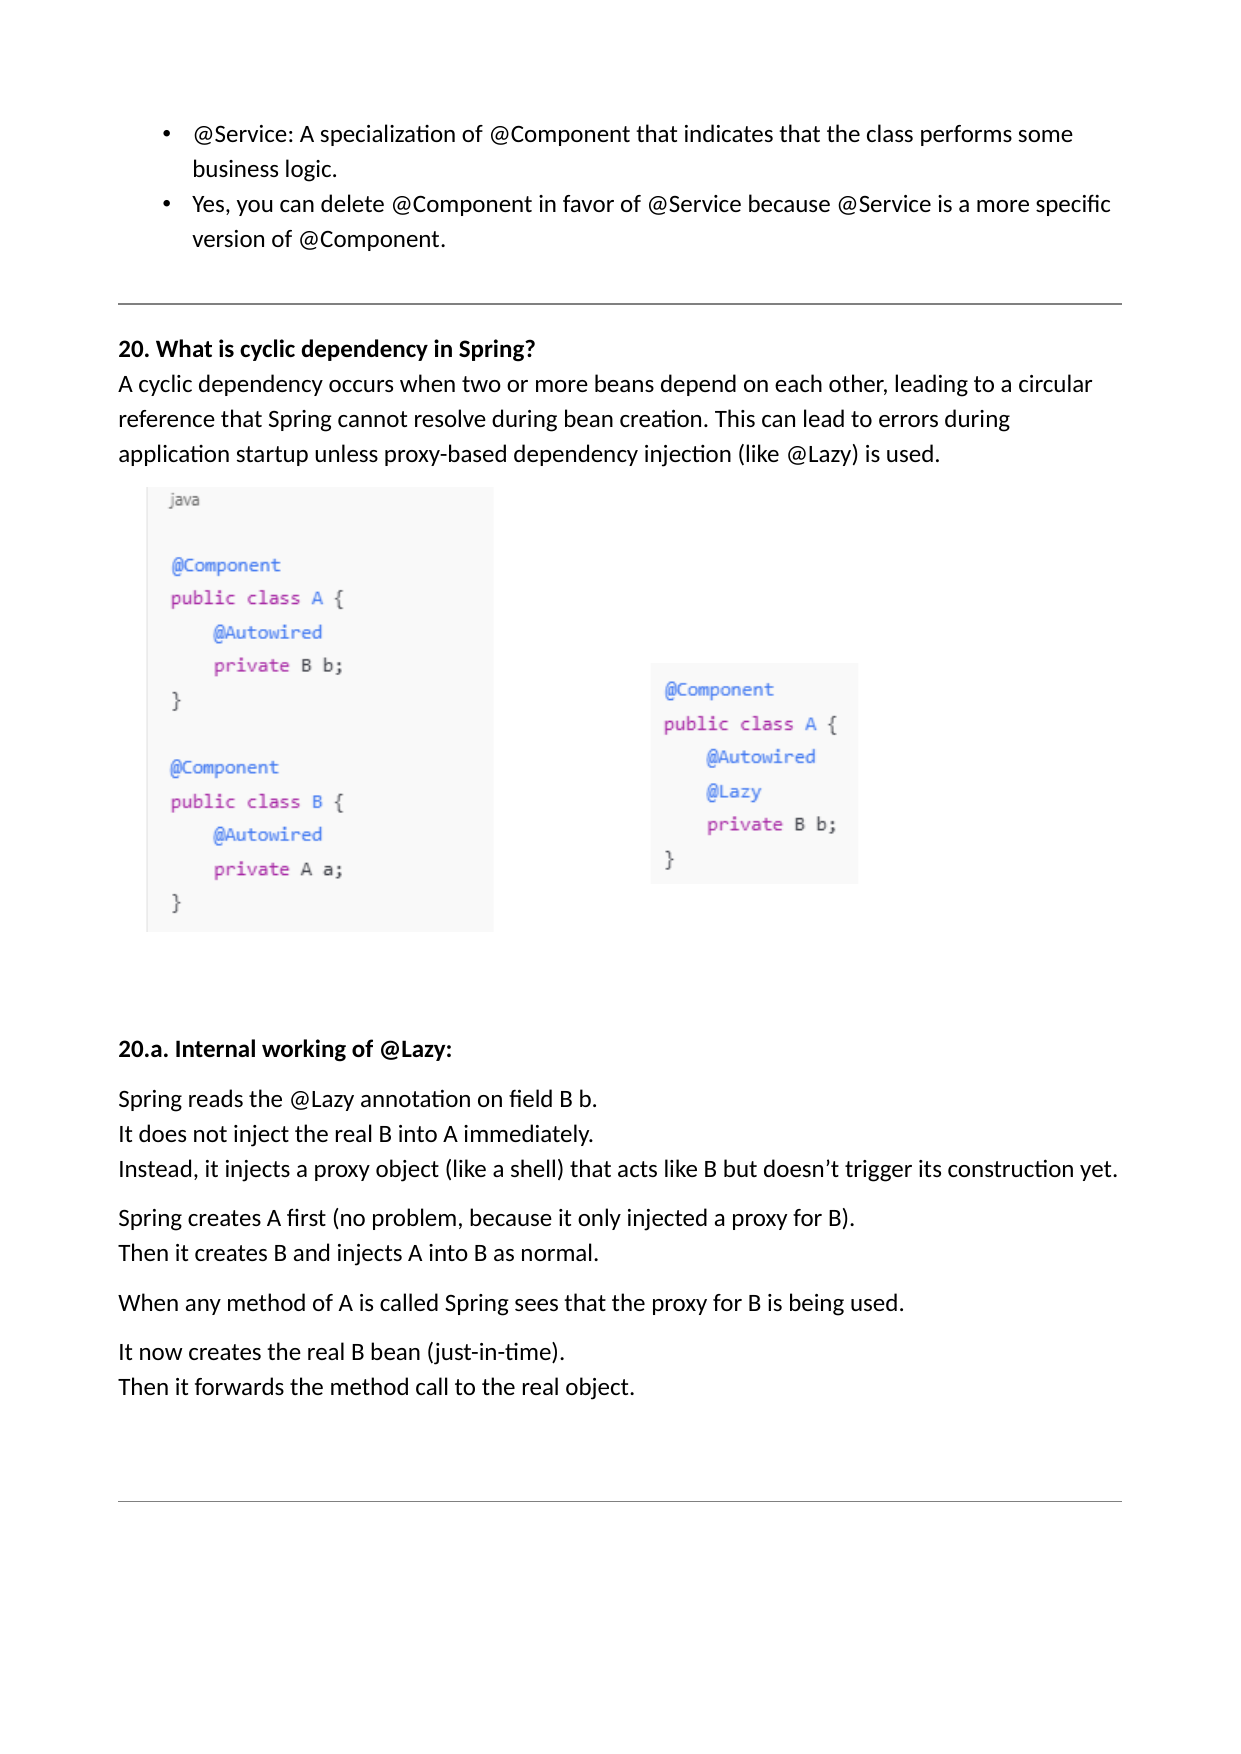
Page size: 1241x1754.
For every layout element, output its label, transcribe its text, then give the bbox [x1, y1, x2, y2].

picture [650, 663, 859, 884]
picture [146, 487, 494, 932]
text 20. What is cyclic dependency in Spring? A cyclic dependency occurs when two or more beans depend on each other, leading to a circular reference that Spring cannot resolve during bean creation. This can lead to errors during application startup unless proxy-based dependency injection (like @Lazy) is used. [118, 333, 1122, 469]
text It now creates the real B bean (just-in-time). Then it forwards the method call to the real object. [118, 1336, 1122, 1402]
text Spring reads the @Lazy annotation on field B b. It does not inject the real B into A immediately. Instead, it injects a proxy object (like a shell) that acts like B but doesn’t trigger its construction yet. [118, 1083, 1122, 1183]
text When any method of A is called Spring sees that the proxy for B is being used. [118, 1287, 1122, 1317]
list Yes, you can delete @Component in favor of @Service because @Service is a more specific version of @Component. [162, 188, 1122, 254]
text Spring creates A first (no problem, because it only injected a proxy for B). Then it creates B and injects A into B as normal. [118, 1202, 1122, 1268]
list @Service: A specialization of @Component that indicates that the class performs some business logic. [162, 118, 1122, 184]
text 20.a. Internal working of @Lazy: [118, 1033, 1122, 1064]
